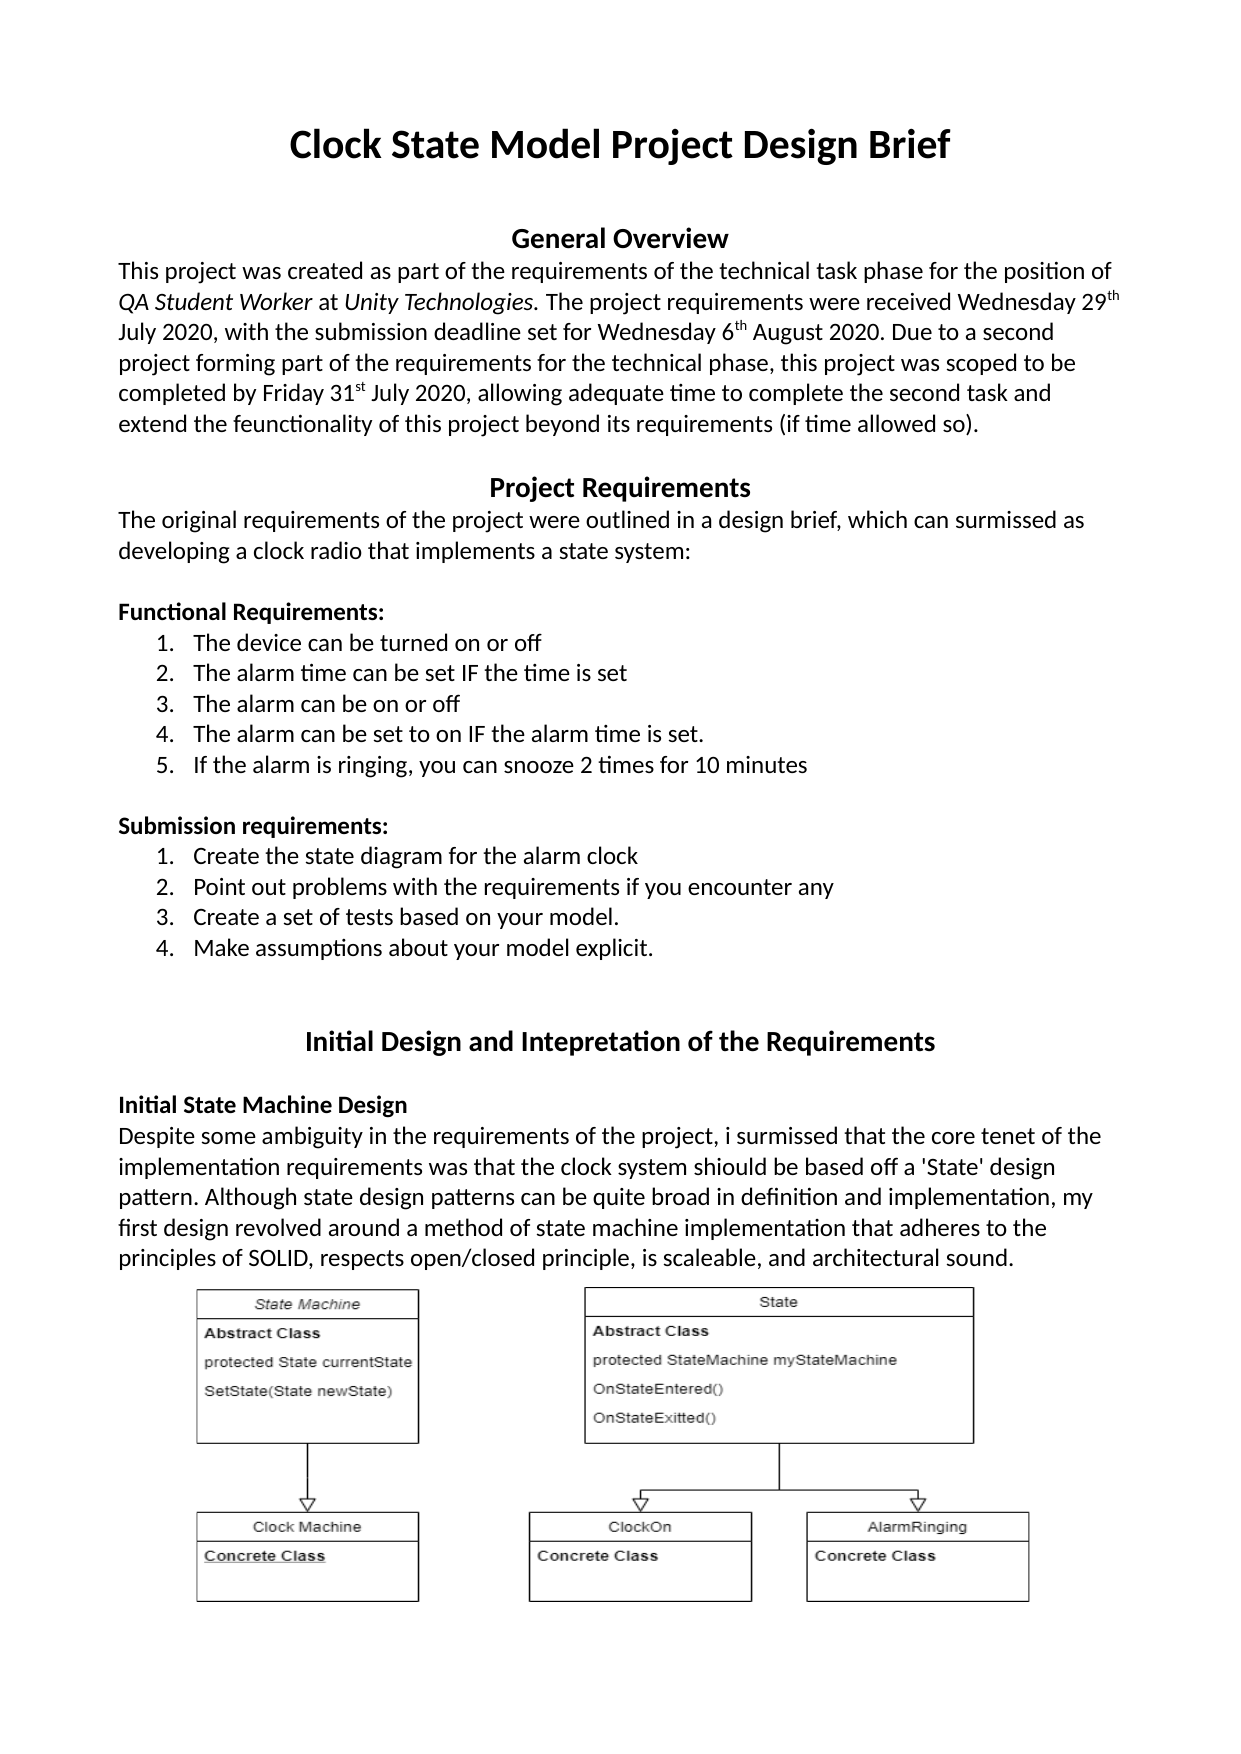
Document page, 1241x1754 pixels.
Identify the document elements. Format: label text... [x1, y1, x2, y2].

text Project Requirements [118, 469, 1122, 505]
list If the alarm is ringing, you can snooze 2 times for 10 minutes [156, 749, 1122, 779]
list The alarm time can be set IF the time is set [156, 657, 1122, 688]
list Make assumptions about your model explicit. [156, 932, 1122, 962]
list Create a set of tests based on your model. [156, 901, 1122, 932]
text General Overview [118, 220, 1122, 255]
text Despite some ambiguity in the requirements of the project, i surmissed that the core tenet of the implementation requirements was that the clock system shiould be based off a 'State' design pattern. Although state design patterns can be quite broad in definition and implementation, my first design revolved around a method of state machine implementation that adheres to the principles of SOLID, respects open/closed principle, is scaleable, and architectural sound. [118, 1120, 1122, 1273]
text Clock State Model Project Design Brief [118, 118, 1122, 169]
list Point out problems with the requirements if you encounter any [156, 871, 1122, 901]
list Create the state diagram for the alarm clock [156, 840, 1122, 871]
text Functional Requirements: [118, 596, 1122, 627]
picture [196, 1287, 1030, 1602]
text Initial State Machine Design [118, 1090, 1122, 1120]
text Initial Design and Intepretation of the Requirements [118, 1023, 1122, 1059]
list The alarm can be set to on IF the alarm time is set. [156, 718, 1122, 749]
list The device can be turned on or off [156, 627, 1122, 657]
text This project was created as part of the requirements of the technical task phase for the position of QA Student Worker at Unity Technologies. The project requirements were received Wednesday 29th July 2020, with the submission deadline set for Wednesday 6th August 2020. Due to a second project forming part of the requirements for the technical phase, this project was scoped to be completed by Friday 31st July 2020, allowing adequate time to complete the second task and extend the feunctionality of this project beyond its requirements (if time allowed so). [118, 255, 1122, 438]
list The alarm can be on or off [156, 688, 1122, 718]
text The original requirements of the project were outlined in a design brief, which can surmissed as developing a clock radio that implements a state system: [118, 505, 1122, 566]
text Submission requirements: [118, 810, 1122, 840]
